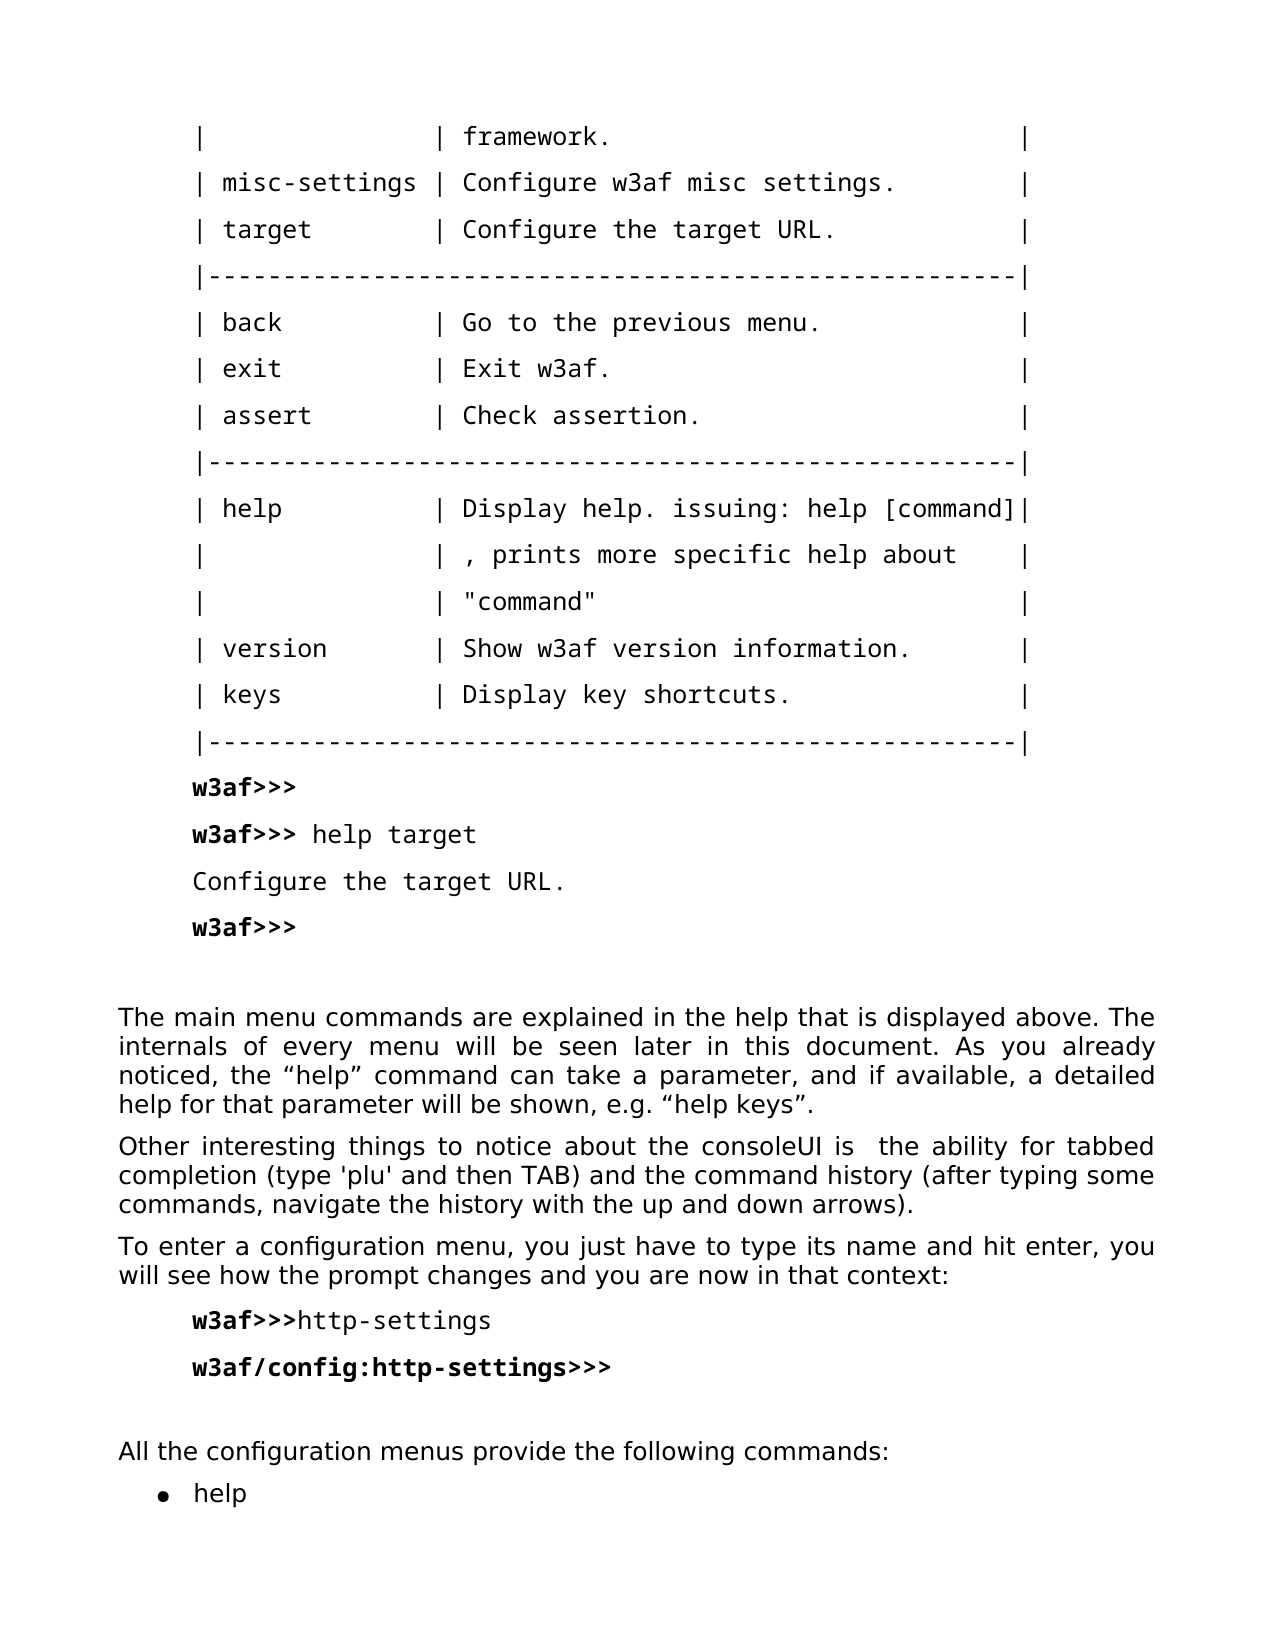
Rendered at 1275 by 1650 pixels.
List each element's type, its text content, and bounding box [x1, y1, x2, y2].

text | | , prints more specific help about | [192, 537, 1157, 571]
text | help | Display help. issuing: help [command]| [192, 491, 1157, 525]
text w3af>>> [192, 770, 1157, 804]
text w3af>>> help target [192, 817, 1157, 851]
text To enter a configuration menu, you just have to type its name and hit enter, you will see how the prompt changes and you are now in that context: [118, 1232, 1157, 1290]
text | | "command" | [192, 584, 1157, 618]
text |------------------------------------------------------| [192, 444, 1157, 478]
text Configure the target URL. [192, 863, 1157, 897]
text |------------------------------------------------------| [192, 723, 1157, 757]
text Other interesting things to notice about the consoleUI is the ability for tabbed completion (type 'plu' and then TAB) and the command history (after typing some commands, navigate the history with the up and down arrows). [118, 1132, 1157, 1219]
text | misc-settings | Configure w3af misc settings. | [192, 165, 1157, 199]
list help [156, 1479, 1157, 1508]
text w3af/config:http-settings>>> [192, 1349, 1157, 1383]
text | keys | Display key shortcuts. | [192, 677, 1157, 711]
text All the configuration menus provide the following commands: [118, 1438, 1157, 1467]
text The main menu commands are explained in the help that is displayed above. The internals of every menu will be seen later in this document. As you already noticed, the “help” command can take a parameter, and if available, a detailed help for that parameter will be shown, e.g. “help keys”. [118, 1003, 1157, 1119]
text | back | Go to the previous menu. | [192, 304, 1157, 338]
text | assert | Check assertion. | [192, 397, 1157, 432]
text w3af>>> [192, 910, 1157, 944]
text | | framework. | [192, 118, 1157, 152]
text | version | Show w3af version information. | [192, 630, 1157, 664]
text | target | Configure the target URL. | [192, 211, 1157, 245]
text | exit | Exit w3af. | [192, 351, 1157, 385]
text |------------------------------------------------------| [192, 258, 1157, 292]
text w3af>>>http-settings [192, 1303, 1157, 1337]
